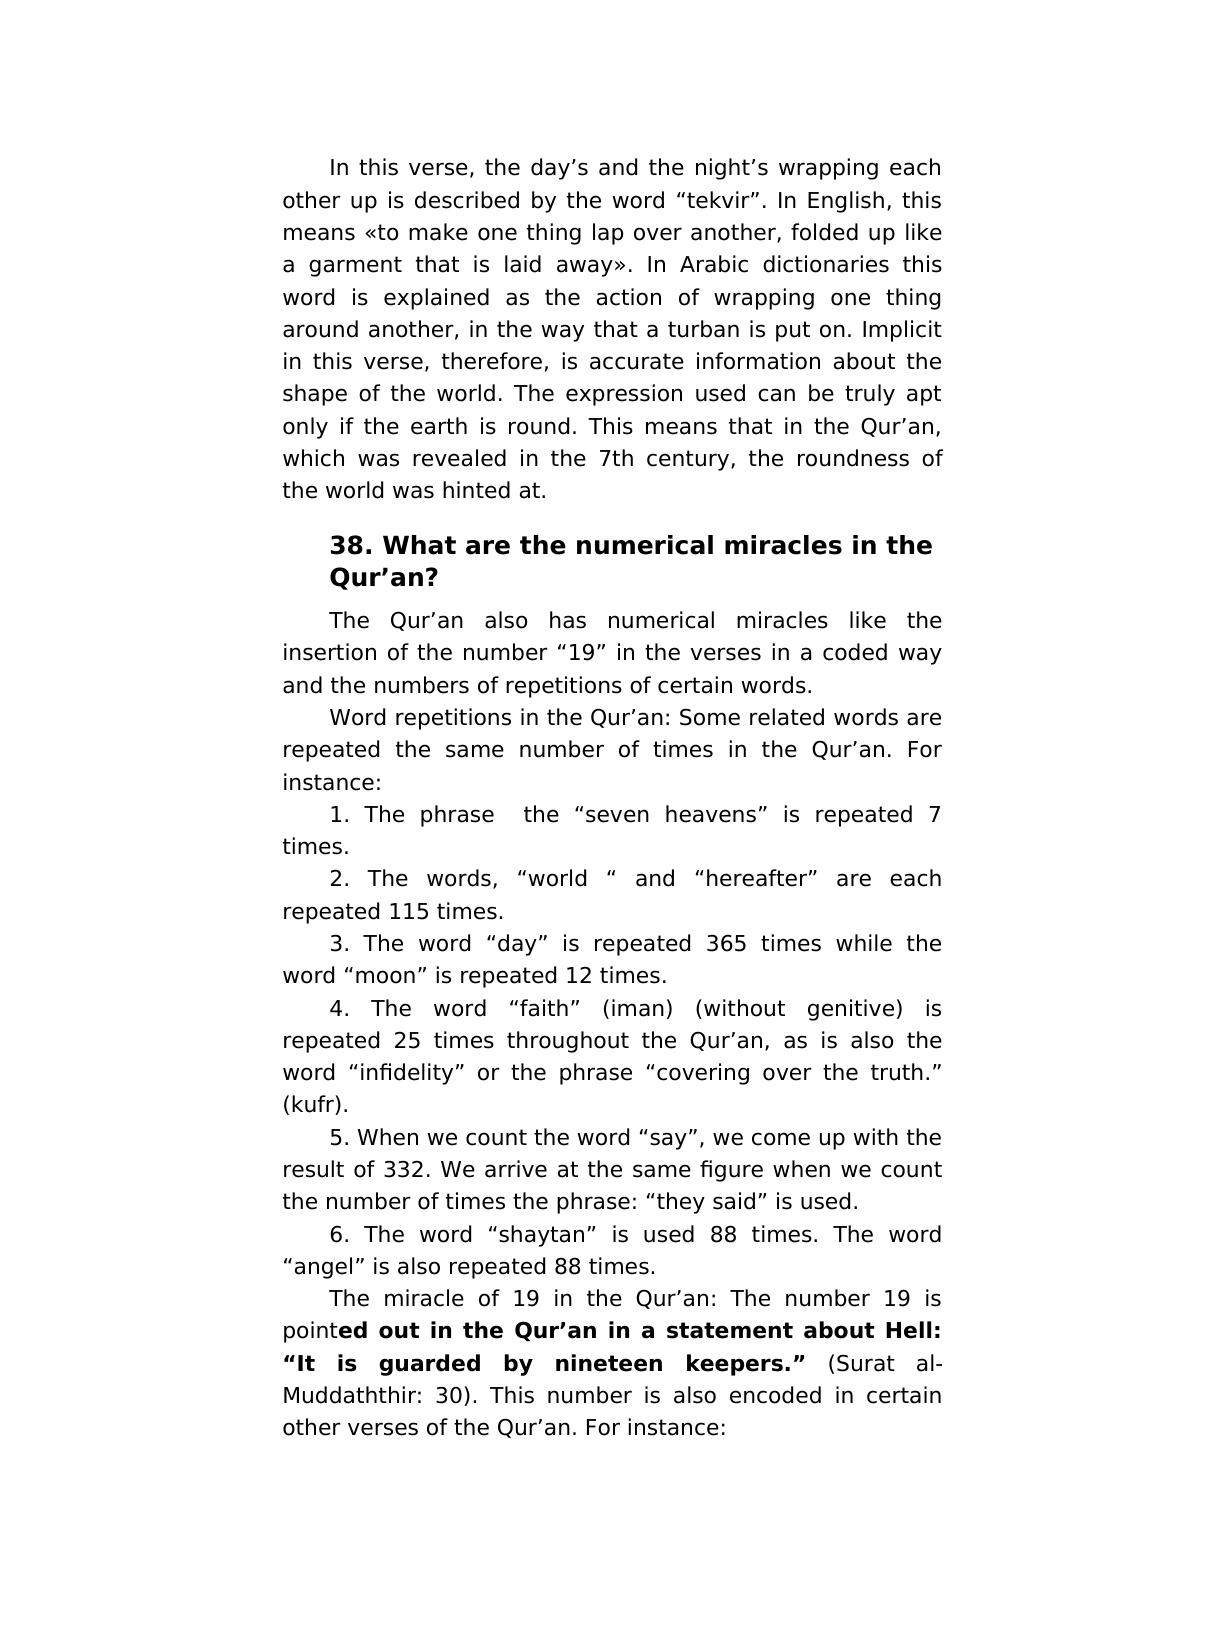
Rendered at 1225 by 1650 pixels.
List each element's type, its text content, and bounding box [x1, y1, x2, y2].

text The Qur’an also has numerical miracles like the insertion of the number “19” in the verses in a coded way and the numbers of repetitions of certain words. [282, 603, 943, 699]
text In this verse, the day’s and the night’s wrapping each other up is described by the word “tekvir”. In English, this means «to make one thing lap over another, folded up like a garment that is laid away». In Arabic dictionaries this word is explained as the action of wrapping one thing around another, in the way that a turban is put on. Implicit in this verse, therefore, is accurate information about the shape of the world. The expression used can be truly apt only if the earth is round. This means that in the Qur’an, which was revealed in the 7th century, the roundness of the world was hinted at. [282, 150, 943, 505]
text 2. The words, “world “ and “hereafter” are each repeated 115 times. [282, 861, 943, 926]
text 5. When we count the word “say”, we come up with the result of 332. We arrive at the same figure when we count the number of times the phrase: “they said” is used. [282, 1119, 943, 1216]
text The miracle of 19 in the Qur’an: The number 19 is pointed out in the Qur’an in a statement about Hell: “It is guarded by nineteen keepers.” (Surat al-Muddaththir: 30). This number is also encoded in certain other verses of the Qur’an. For instance: [282, 1281, 943, 1442]
text Word repetitions in the Qur’an: Some related words are repeated the same number of times in the Qur’an. For instance: [282, 699, 943, 796]
text 38. What are the numerical miracles in the [282, 537, 943, 558]
text Qur’an? [282, 570, 943, 591]
text 1. The phrase the “seven heavens” is repeated 7 times. [282, 796, 943, 861]
text 4. The word “faith” (iman) (without genitive) is repeated 25 times throughout the Qur’an, as is also the word “infidelity” or the phrase “covering over the truth.” (kufr). [282, 990, 943, 1119]
text 3. The word “day” is repeated 365 times while the word “moon” is repeated 12 times. [282, 926, 943, 990]
text 6. The word “shaytan” is used 88 times. The word “angel” is also repeated 88 times. [282, 1216, 943, 1281]
